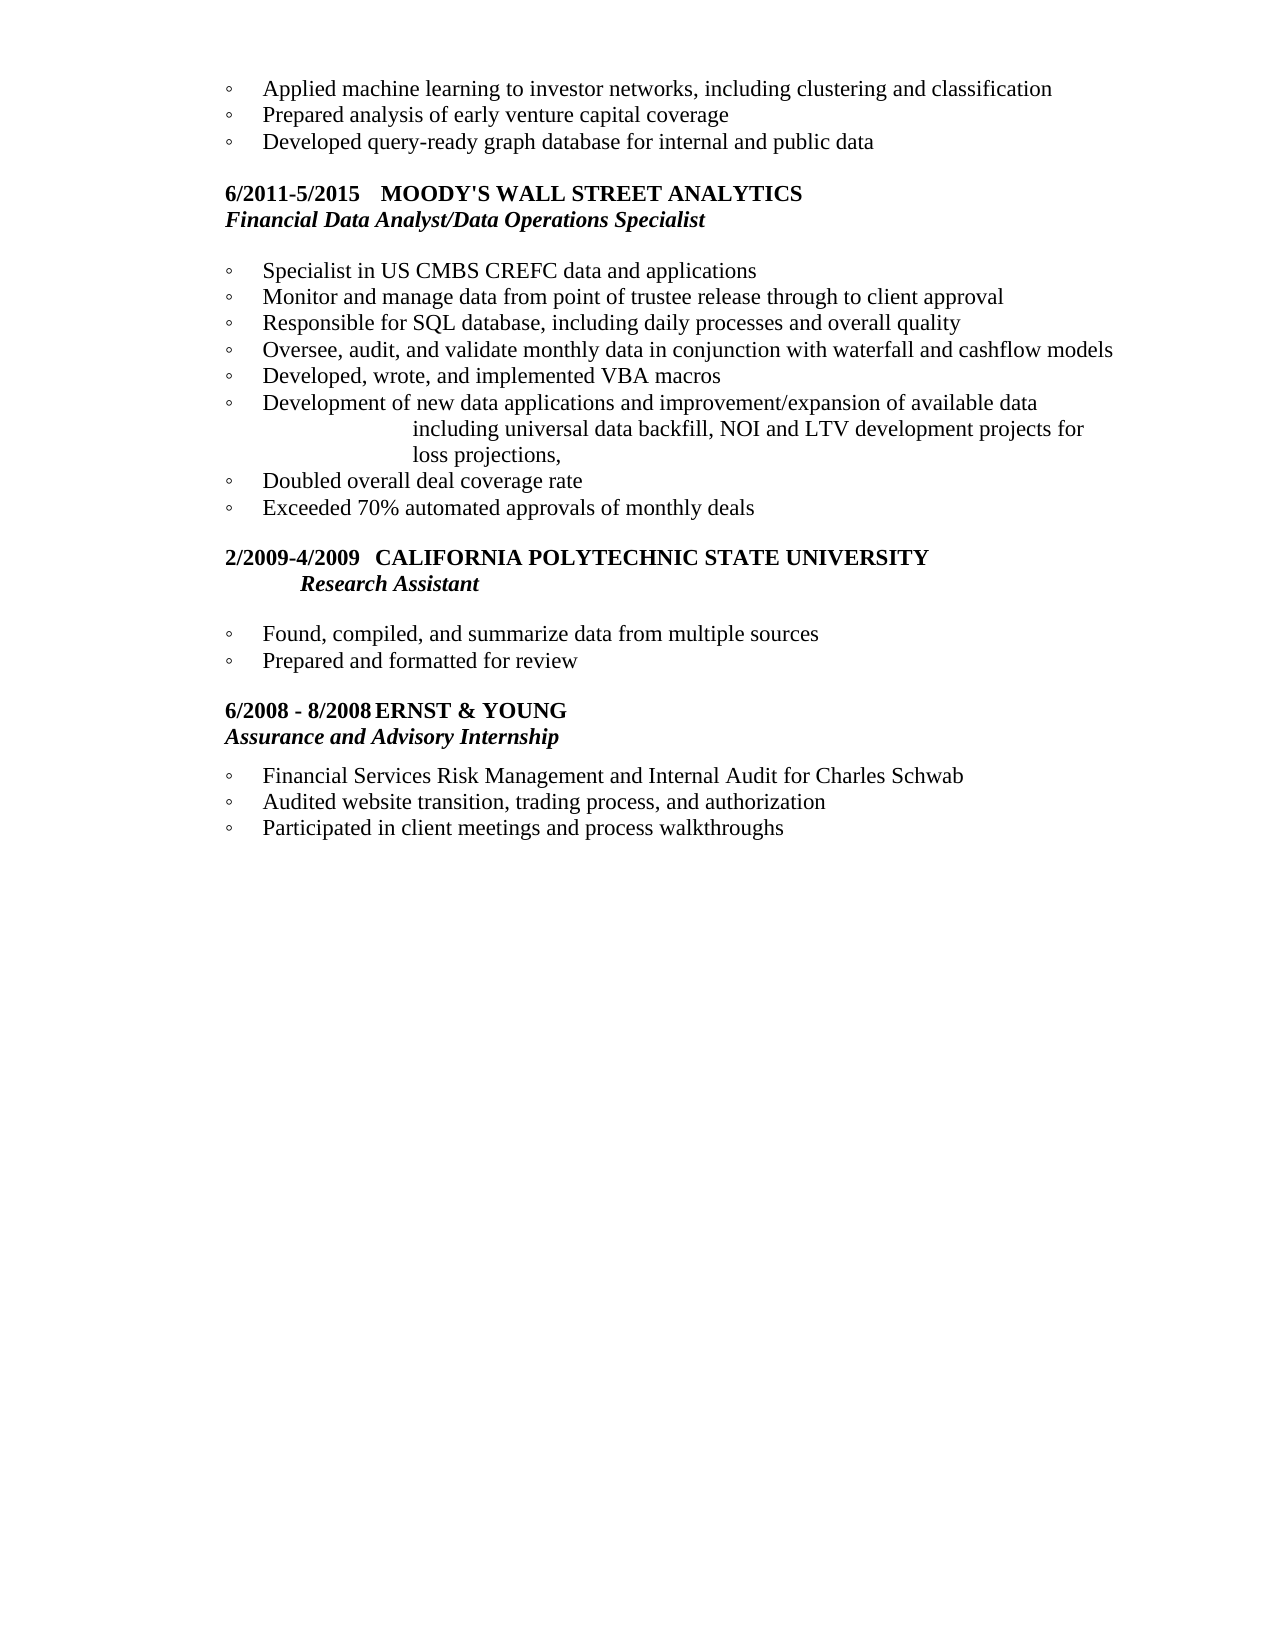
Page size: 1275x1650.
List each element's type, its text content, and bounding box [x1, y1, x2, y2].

text Financial Data Analyst/Data Operations Specialist [225, 206, 1125, 233]
list Financial Services Risk Management and Internal Audit for Charles Schwab [225, 762, 1125, 788]
text Research Assistant [150, 570, 1125, 597]
text 6/2008 - 8/2008 ERNST & YOUNG [225, 697, 1125, 723]
list Prepared and formatted for review [225, 647, 1125, 673]
list Exceeded 70% automated approvals of monthly deals [225, 494, 1125, 520]
list Monitor and manage data from point of trustee release through to client approval [225, 283, 1125, 309]
list Prepared analysis of early venture capital coverage [225, 101, 1125, 128]
list Found, compiled, and summarize data from multiple sources [225, 620, 1125, 647]
list Responsible for SQL database, including daily processes and overall quality [225, 309, 1125, 336]
list Applied machine learning to investor networks, including clustering and classification [225, 75, 1125, 101]
list Participated in client meetings and process walkthroughs [225, 814, 1125, 841]
list Oversee, audit, and validate monthly data in conjunction with waterfall and cashflow models [225, 336, 1125, 362]
list Doubled overall deal coverage rate [225, 468, 1125, 494]
text Assurance and Advisory Internship [225, 723, 1125, 750]
list Specialist in US CMBS CREFC data and applications [225, 257, 1125, 283]
text 6/2011-5/2015 MOODY'S WALL STREET ANALYTICS [225, 180, 1125, 206]
list Developed query-ready graph database for internal and public data [225, 128, 1125, 154]
list Development of new data applications and improvement/expansion of available data including universal data backfill, NOI and LTV development projects for loss projections, [225, 388, 1125, 468]
text 2/2009-4/2009 CALIFORNIA POLYTECHNIC STATE UNIVERSITY [225, 544, 1125, 570]
list Developed, wrote, and implemented VBA macros [225, 362, 1125, 388]
list Audited website transition, trading process, and authorization [225, 788, 1125, 814]
